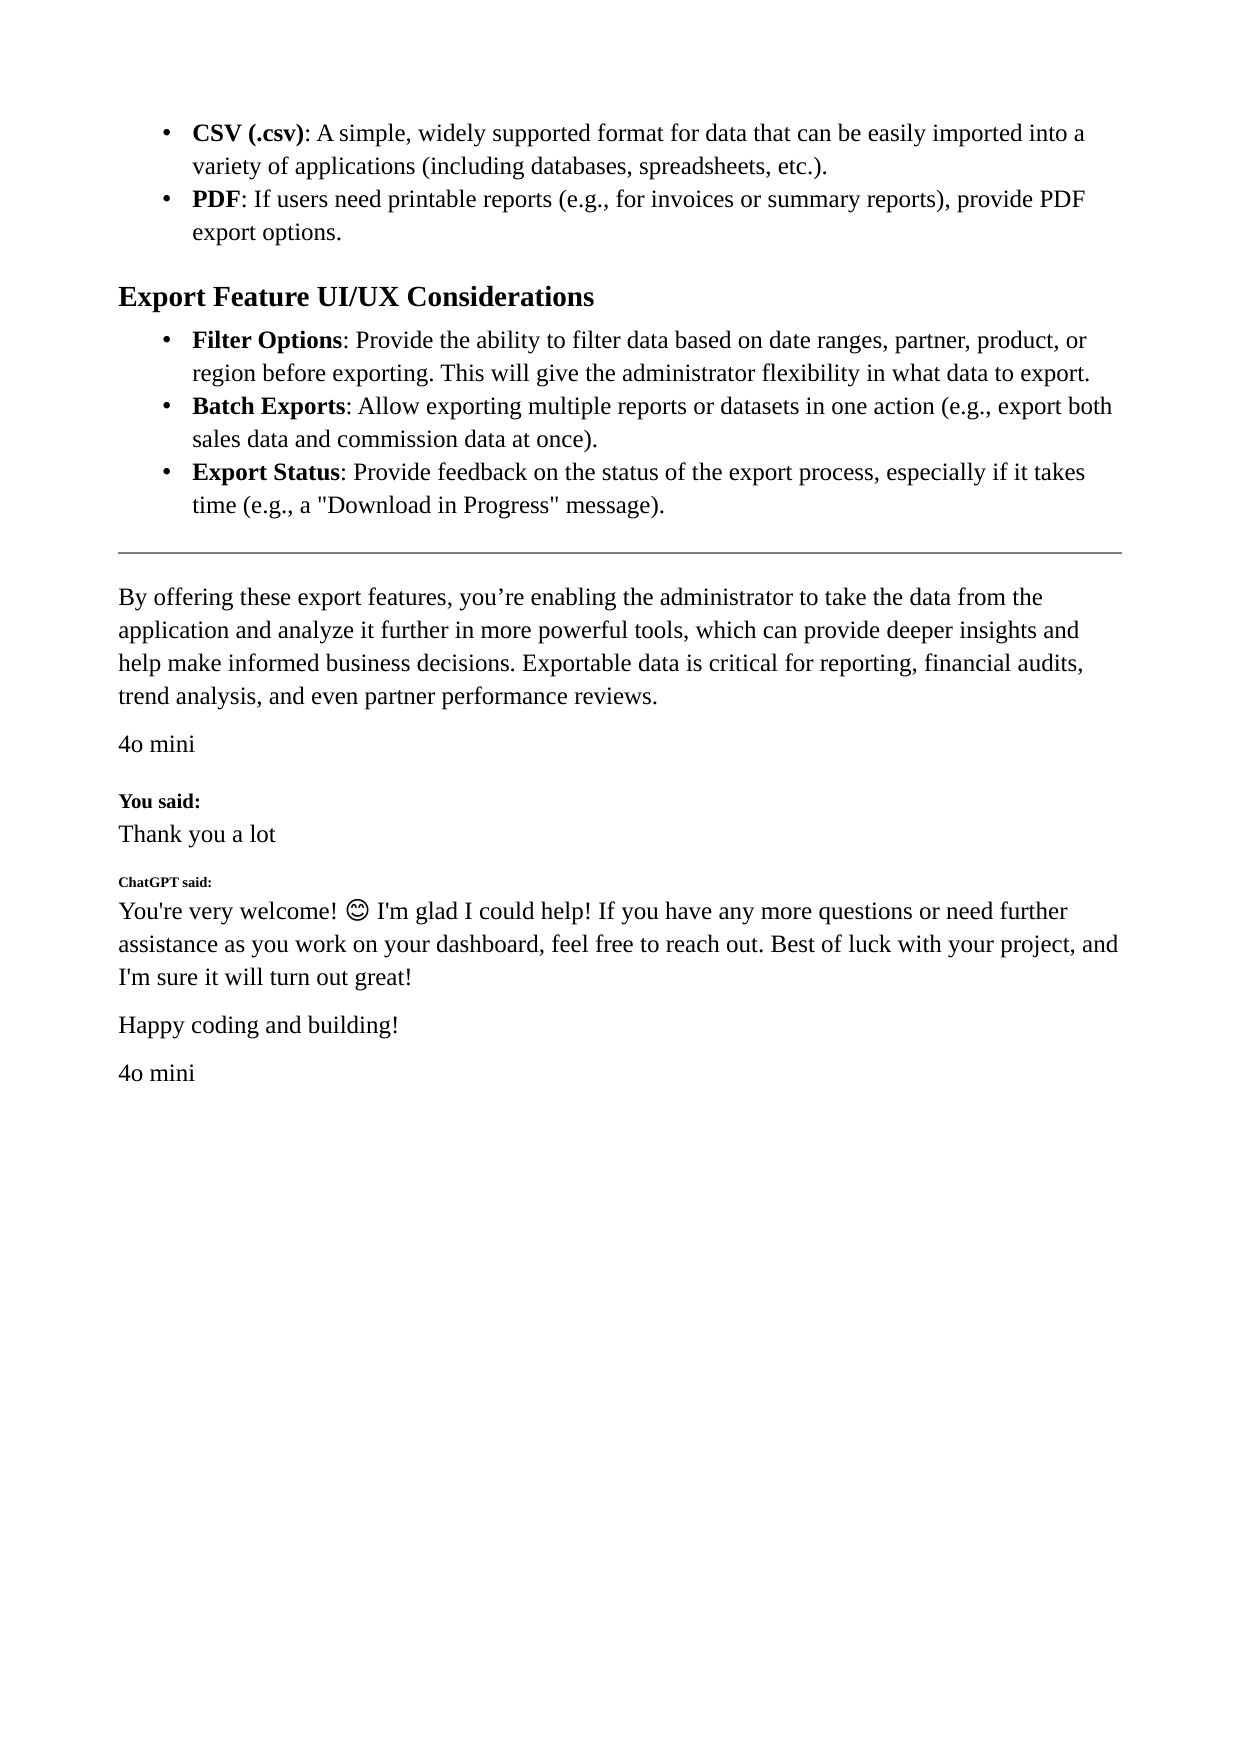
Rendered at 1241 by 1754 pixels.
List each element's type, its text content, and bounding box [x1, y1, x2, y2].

list Batch Exports: Allow exporting multiple reports or datasets in one action (e.g., export both sales data and commission data at once). [162, 391, 1122, 453]
text 4o mini [118, 1058, 1122, 1086]
text By offering these export features, you’re enabling the administrator to take the data from the application and analyze it further in more powerful tools, which can provide deeper insights and help make informed business decisions. Exportable data is critical for reporting, financial audits, trend analysis, and even partner performance reviews. [118, 582, 1122, 710]
text 4o mini [118, 729, 1122, 758]
subtitle You said: [118, 789, 1122, 813]
list Filter Options: Provide the ability to filter data based on date ranges, partner, product, or region before exporting. This will give the administrator flexibility in what data to export. [162, 325, 1122, 387]
subtitle Export Feature UI/UX Considerations [118, 279, 1122, 313]
text Thank you a lot [118, 819, 1122, 848]
list CSV (.csv): A simple, widely supported format for data that can be easily imported into a variety of applications (including databases, spreadsheets, etc.). [162, 118, 1122, 180]
subtitle ChatGPT said: [118, 873, 1122, 890]
list PDF: If users need printable reports (e.g., for invoices or summary reports), provide PDF export options. [162, 184, 1122, 246]
text You're very welcome! 😊 I'm glad I could help! If you have any more questions or need further assistance as you work on your dashboard, feel free to reach out. Best of luck with your project, and I'm sure it will turn out great! [118, 896, 1122, 991]
list Export Status: Provide feedback on the status of the export process, especially if it takes time (e.g., a "Download in Progress" message). [162, 457, 1122, 519]
text Happy coding and building! 🚀 [118, 1010, 1122, 1039]
